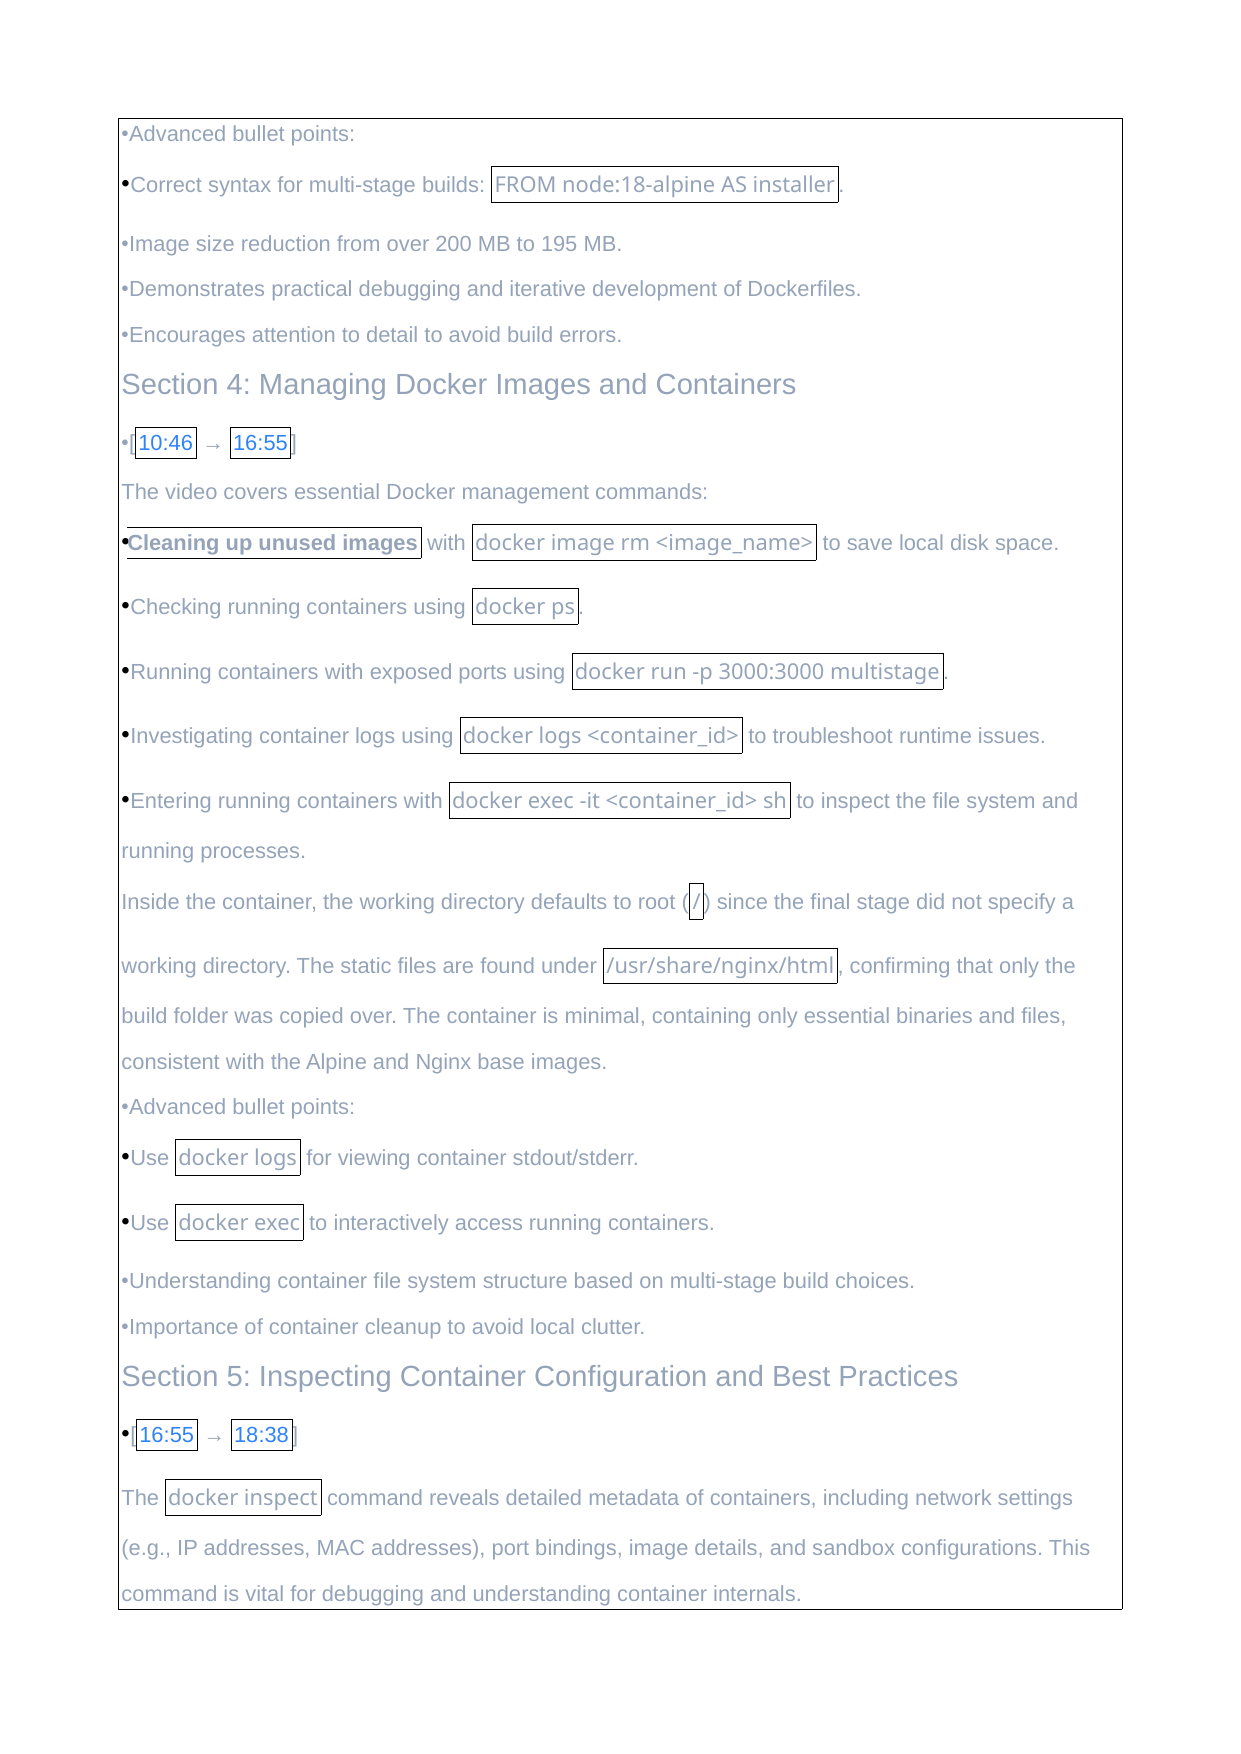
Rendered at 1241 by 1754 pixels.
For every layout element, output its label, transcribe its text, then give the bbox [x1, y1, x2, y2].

subtitle Section 5: Inspecting Container Configuration and Best Practices [119, 1356, 1122, 1392]
list Use docker logs for viewing container stdout/stderr. [119, 1136, 1122, 1175]
list Encourages attention to detail to avoid build errors. [119, 318, 1122, 347]
list Advanced bullet points: [119, 1091, 1122, 1119]
list Advanced bullet points: [119, 119, 1122, 146]
list Investigating container logs using docker logs <container_id> to troubleshoot runtime issues. [119, 714, 1122, 753]
text Inside the container, the working directory defaults to root (/) since the final stage did not specify a working directory. The static files are found under /usr/share/nginx/html, confirming that only the build folder was copied over. The container is minimal, containing only essential binaries and files, consistent with the Alpine and Nginx base images. [119, 880, 1122, 1074]
list Cleaning up unused images with docker image rm <image_name> to save local disk space. [119, 521, 1122, 560]
list Understanding container file system structure based on multi-stage build choices. [119, 1265, 1122, 1293]
list Correct syntax for multi-stage builds: FROM node:18-alpine AS installer. [119, 163, 1122, 202]
subtitle Section 4: Managing Docker Images and Containers [119, 364, 1122, 400]
list [10:46 → 16:55] The video covers essential Docker management commands: [119, 424, 1122, 504]
list Entering running containers with docker exec -it <container_id> sh to inspect the file system and running processes. [119, 779, 1122, 863]
list Checking running containers using docker ps. [119, 585, 1122, 624]
list Demonstrates practical debugging and iterative development of Dockerfiles. [119, 273, 1122, 301]
list Image size reduction from over 200 MB to 195 MB. [119, 228, 1122, 256]
list Importance of container cleanup to avoid local clutter. [119, 1311, 1122, 1339]
list Use docker exec to interactively access running containers. [119, 1201, 1122, 1240]
list [16:55 → 18:38] The docker inspect command reveals detailed metadata of containers, including network settings (e.g., IP addresses, MAC addresses), port bindings, image details, and sandbox configurations. This command is vital for debugging and understanding container internals. [119, 1416, 1122, 1609]
list Running containers with exposed ports using docker run -p 3000:3000 multistage. [119, 650, 1122, 689]
